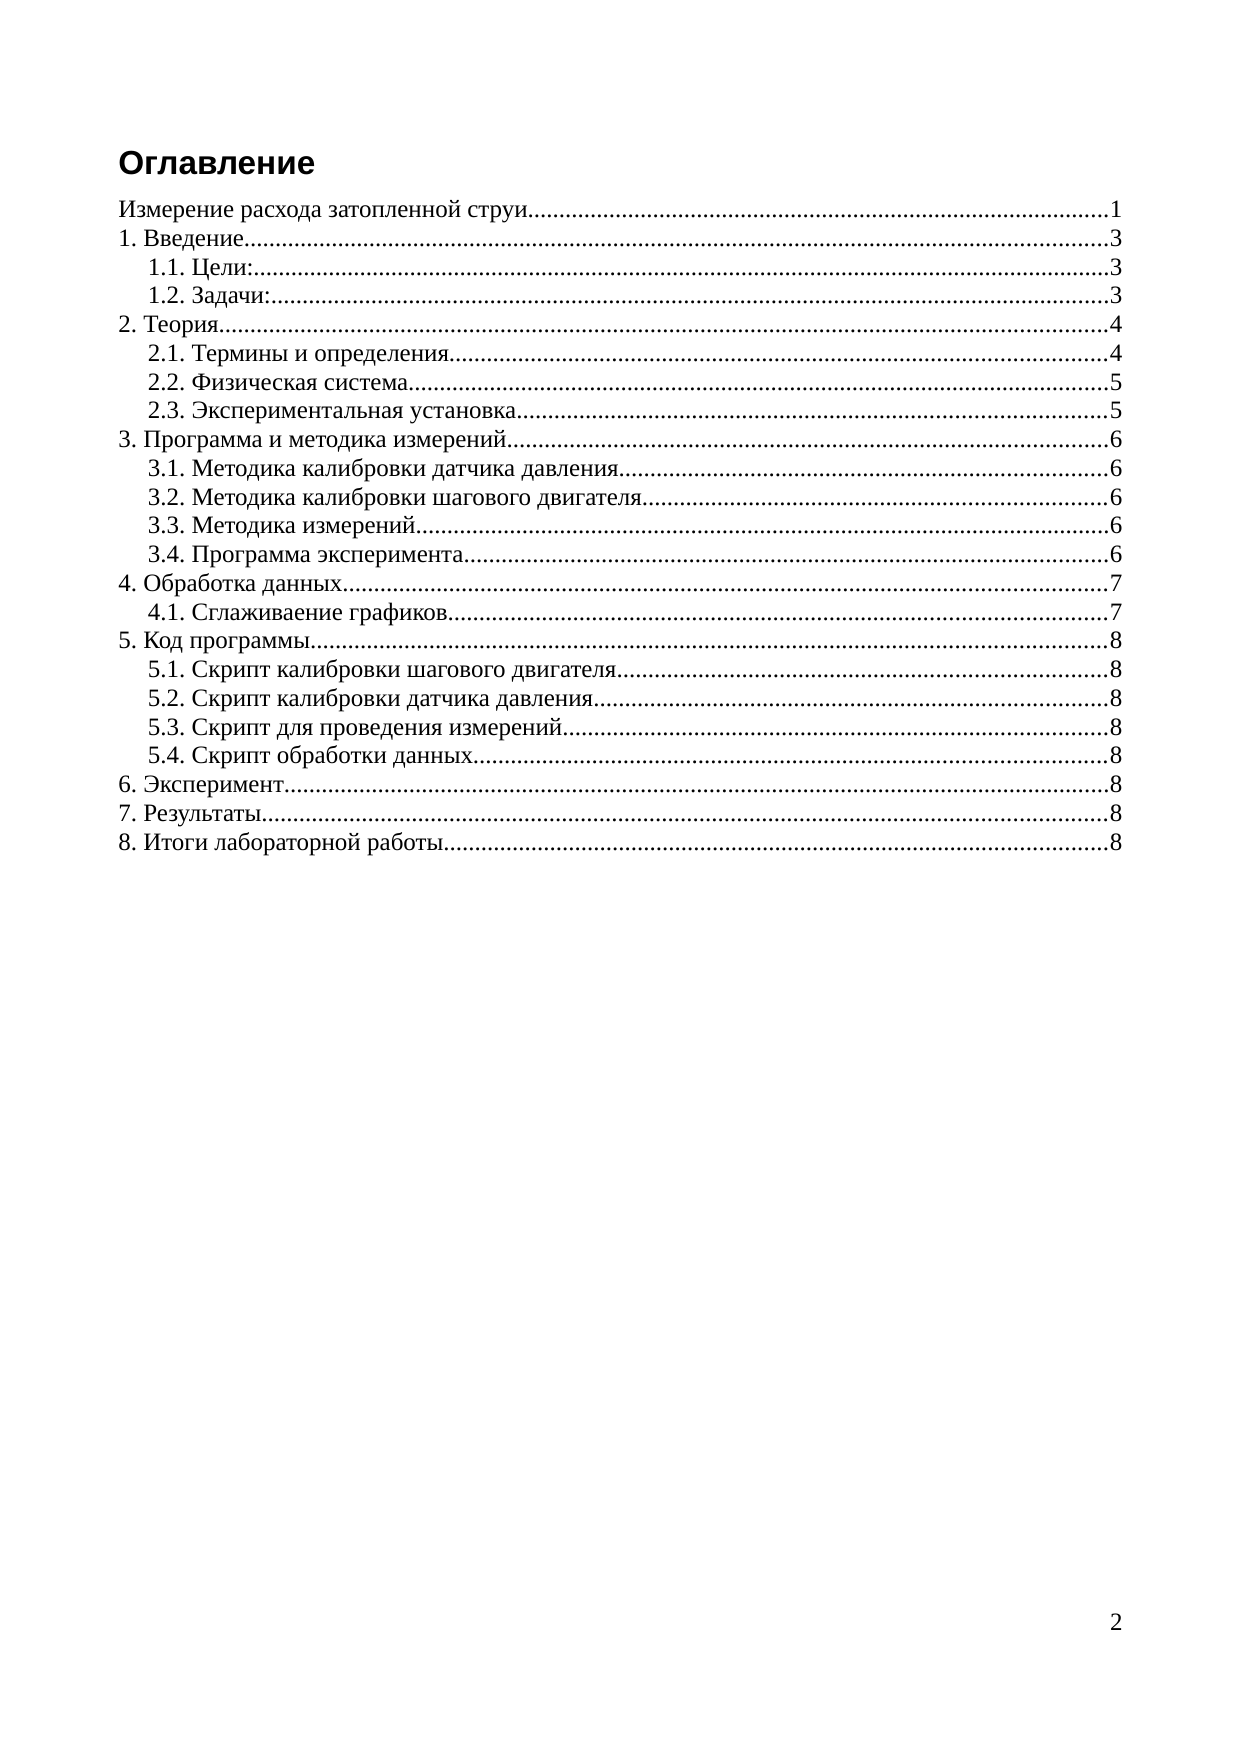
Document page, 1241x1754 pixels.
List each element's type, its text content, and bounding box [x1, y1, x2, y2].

text 3.1. Методика калибровки датчика давления 6 [148, 453, 1122, 482]
text 5.3. Скрипт для проведения измерений 8 [148, 712, 1122, 740]
text 1.1. Цели: 3 [148, 252, 1122, 280]
text 7. Результаты 8 [118, 798, 1122, 827]
text 5.1. Скрипт калибровки шагового двигателя 8 [148, 654, 1122, 683]
text 6. Эксперимент 8 [118, 769, 1122, 798]
text 2. Теория 4 [118, 309, 1122, 338]
text 2.1. Термины и определения 4 [148, 338, 1122, 367]
text 5. Код программы 8 [118, 625, 1122, 654]
text 2.3. Экспериментальная установка 5 [148, 395, 1122, 424]
text 1.2. Задачи: 3 [148, 280, 1122, 309]
text 8. Итоги лабораторной работы 8 [118, 827, 1122, 855]
text 3.3. Методика измерений 6 [148, 510, 1122, 539]
text 5.4. Скрипт обработки данных 8 [148, 740, 1122, 769]
text 5.2. Скрипт калибровки датчика давления 8 [148, 683, 1122, 712]
text 4.1. Сглаживаение графиков 7 [148, 597, 1122, 625]
subtitle Оглавление [118, 143, 1122, 182]
text 1. Введение 3 [118, 223, 1122, 252]
text 4. Обработка данных 7 [118, 568, 1122, 597]
text 3.2. Методика калибровки шагового двигателя 6 [148, 482, 1122, 510]
text Измерение расхода затопленной струи 1 [118, 194, 1122, 223]
text 2.2. Физическая система 5 [148, 367, 1122, 395]
text 3.4. Программа эксперимента 6 [148, 539, 1122, 568]
text 3. Программа и методика измерений 6 [118, 424, 1122, 453]
